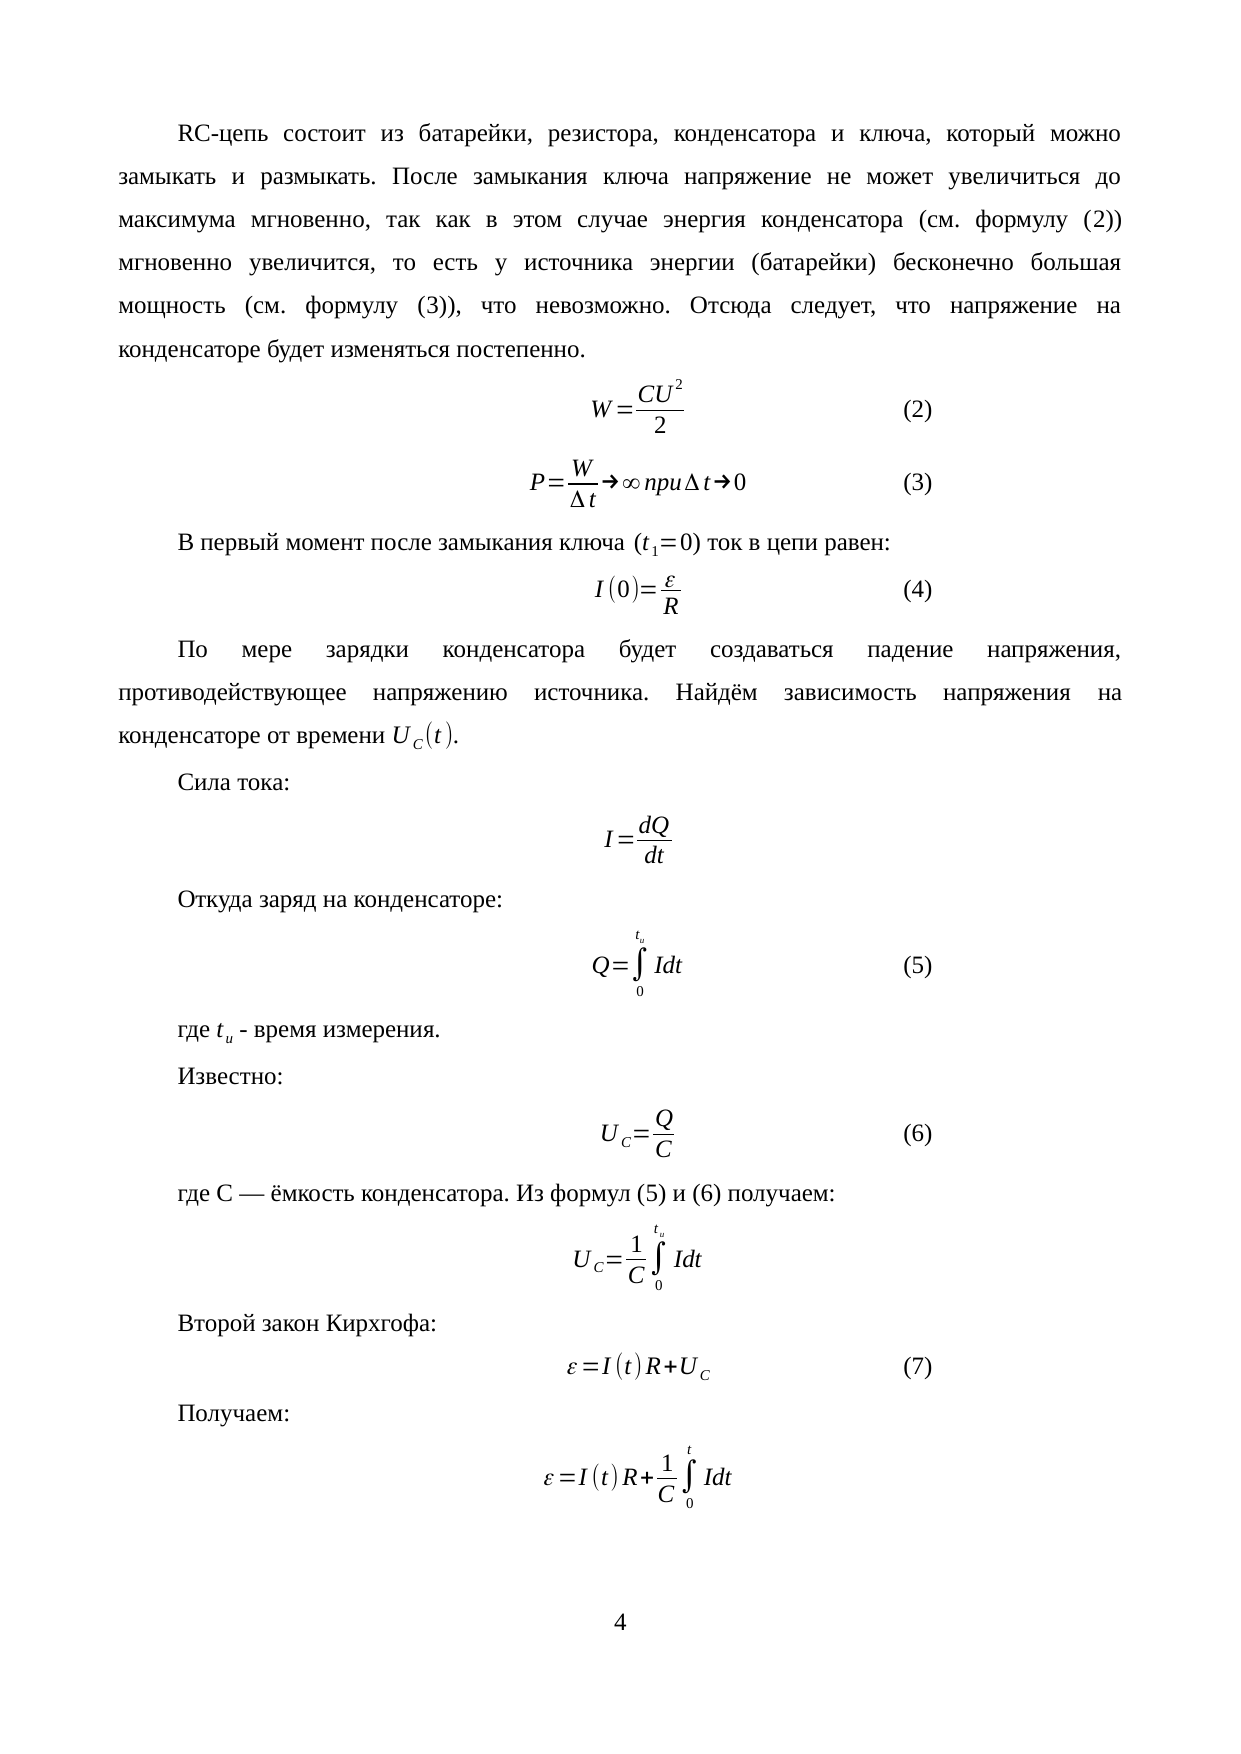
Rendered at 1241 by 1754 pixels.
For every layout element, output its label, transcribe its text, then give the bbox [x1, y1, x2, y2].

text В первый момент после замыкания ключа () ток в цепи равен: [118, 527, 1122, 560]
text где - время измерения. [118, 1014, 1122, 1047]
text (7) [118, 1351, 1122, 1384]
text где C — ёмкость конденсатора. Из формул (5) и (6) получаем: [118, 1178, 1122, 1207]
text Второй закон Кирхгофа: [118, 1308, 1122, 1337]
text (4) [118, 574, 1122, 620]
text (3) [118, 454, 1122, 513]
text Откуда заряд на конденсаторе: [118, 884, 1122, 913]
text RC-цепь состоит из батарейки, резистора, конденсатора и ключа, который можно замыкать и размыкать. После замыкания ключа напряжение не может увеличиться до максимума мгновенно, так как в этом случае энергия конденсатора (см. формулу (2)) мгновенно увеличится, то есть у источника энергии (батарейки) бесконечно большая мощность (см. формулу (3)), что невозможно. Отсюда следует, что напряжение на конденсаторе будет изменяться постепенно. [118, 118, 1122, 362]
text По мере зарядки конденсатора будет создаваться падение напряжения, противодействующее напряжению источника. Найдём зависимость напряжения на конденсаторе от времени . [118, 634, 1122, 753]
text Сила тока: [118, 767, 1122, 796]
text (6) [118, 1104, 1122, 1163]
text Известно: [118, 1061, 1122, 1090]
text Получаем: [118, 1398, 1122, 1427]
text (5) [118, 927, 1122, 1000]
text (2) [118, 377, 1122, 439]
